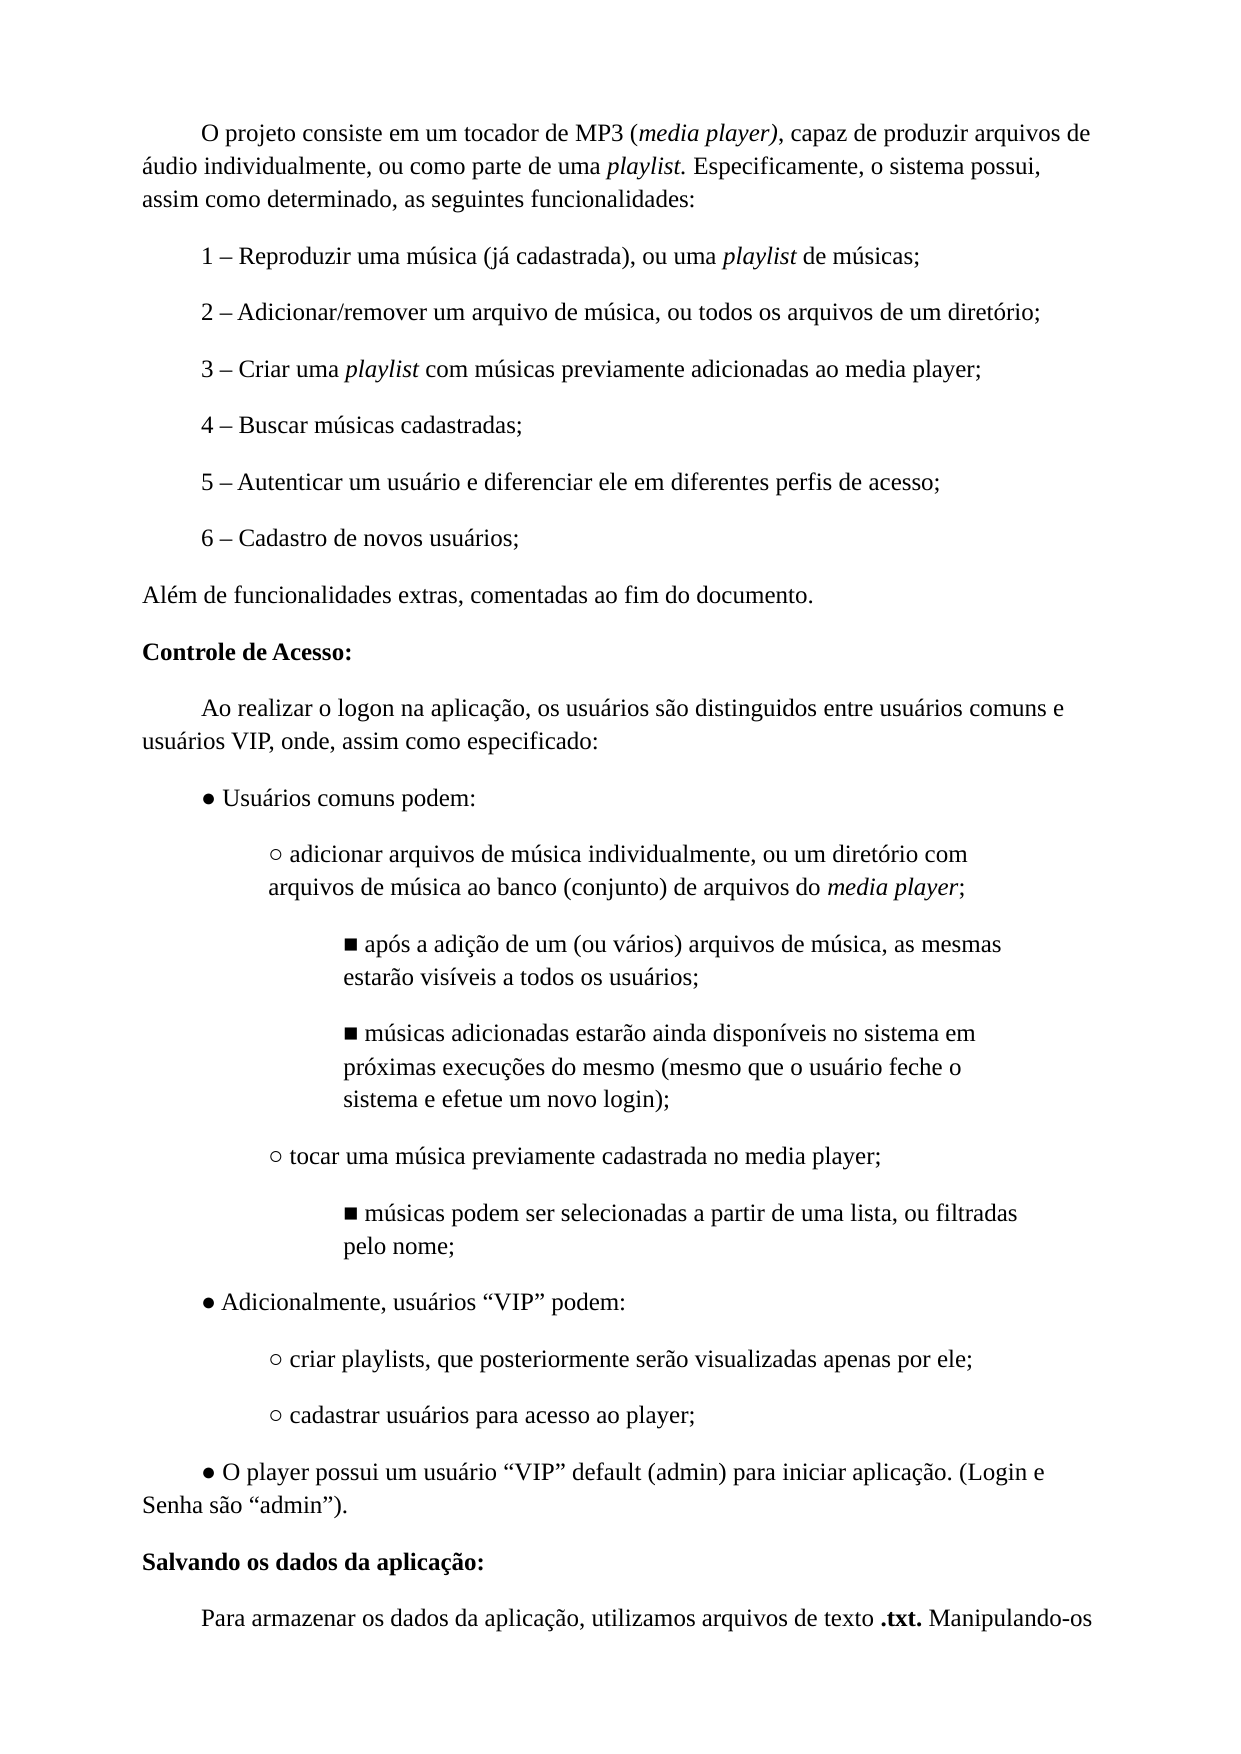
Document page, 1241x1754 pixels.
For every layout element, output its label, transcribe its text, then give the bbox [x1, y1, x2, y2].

text ■ músicas adicionadas estarão ainda disponíveis no sistema em próximas execuções do mesmo (mesmo que o usuário feche o sistema e efetue um novo login); [142, 1018, 1098, 1113]
text Além de funcionalidades extras, comentadas ao fim do documento. [142, 580, 1098, 609]
text ○ adicionar arquivos de música individualmente, ou um diretório com arquivos de música ao banco (conjunto) de arquivos do media player; [142, 839, 1098, 901]
text ● Adicionalmente, usuários “VIP” podem: [142, 1287, 1098, 1316]
text ■ músicas podem ser selecionadas a partir de uma lista, ou filtradas pelo nome; [142, 1198, 1098, 1259]
text ■ após a adição de um (ou vários) arquivos de música, as mesmas estarão visíveis a todos os usuários; [142, 929, 1098, 991]
text 6 – Cadastro de novos usuários; [142, 523, 1098, 552]
text O projeto consiste em um tocador de MP3 (media player), capaz de produzir arquivos de áudio individualmente, ou como parte de uma playlist. Especificamente, o sistema possui, assim como determinado, as seguintes funcionalidades: [142, 118, 1098, 213]
text Para armazenar os dados da aplicação, utilizamos arquivos de texto .txt. Manipulando-os [142, 1603, 1098, 1632]
text 4 – Buscar músicas cadastradas; [142, 410, 1098, 439]
text 1 – Reproduzir uma música (já cadastrada), ou uma playlist de músicas; [142, 241, 1098, 269]
text 5 – Autenticar um usuário e diferenciar ele em diferentes perfis de acesso; [142, 467, 1098, 496]
text ● O player possui um usuário “VIP” default (admin) para iniciar aplicação. (Login e Senha são “admin”). [142, 1457, 1098, 1519]
text ○ criar playlists, que posteriormente serão visualizadas apenas por ele; [142, 1344, 1098, 1373]
text ● Usuários comuns podem: [142, 783, 1098, 812]
text Ao realizar o logon na aplicação, os usuários são distinguidos entre usuários comuns e usuários VIP, onde, assim como especificado: [142, 693, 1098, 755]
text Controle de Acesso: [142, 637, 1098, 665]
text ○ tocar uma música previamente cadastrada no media player; [142, 1141, 1098, 1170]
text 3 – Criar uma playlist com músicas previamente adicionadas ao media player; [142, 354, 1098, 383]
text 2 – Adicionar/remover um arquivo de música, ou todos os arquivos de um diretório; [142, 297, 1098, 326]
text ○ cadastrar usuários para acesso ao player; [142, 1400, 1098, 1429]
text Salvando os dados da aplicação: [142, 1547, 1098, 1575]
